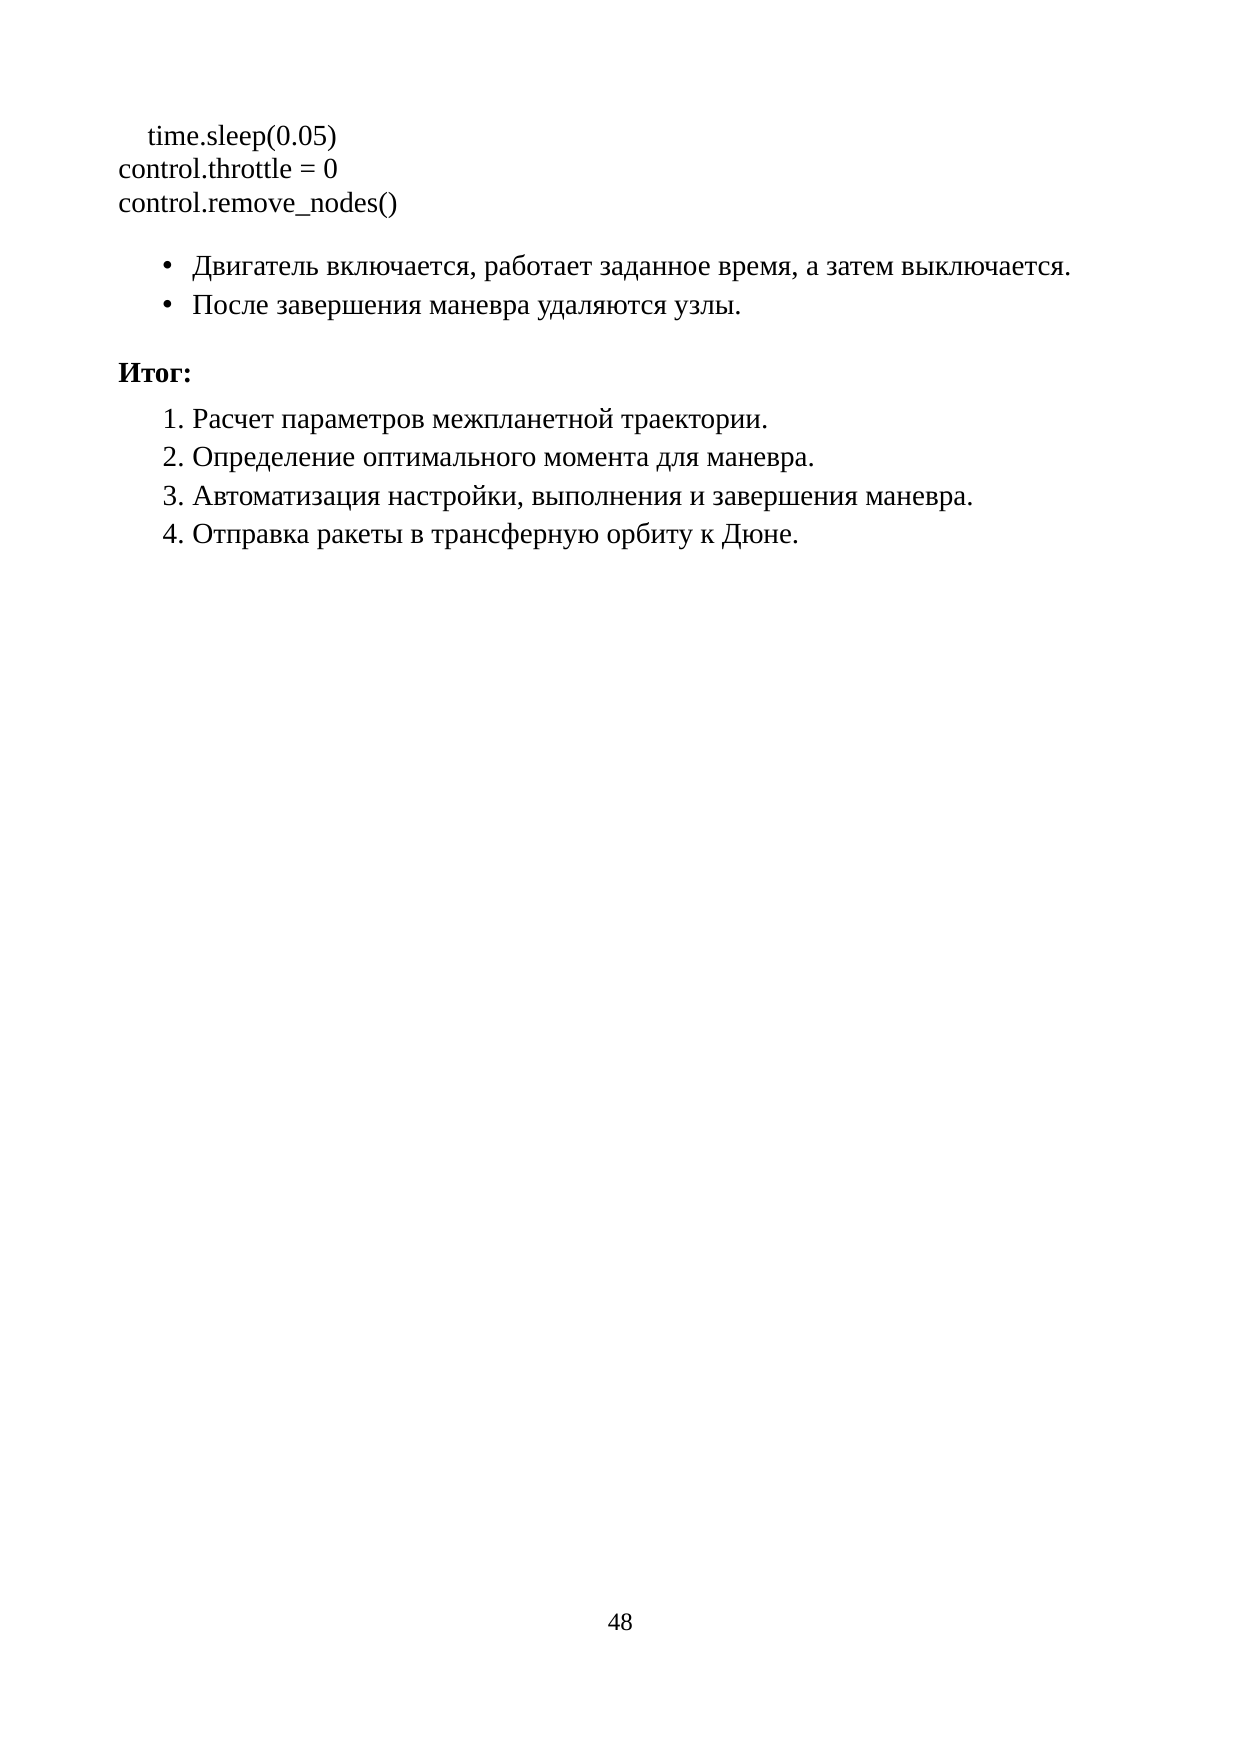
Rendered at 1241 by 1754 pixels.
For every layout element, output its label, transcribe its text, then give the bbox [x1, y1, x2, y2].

list Автоматизация настройки, выполнения и завершения маневра. [162, 478, 1122, 511]
subtitle Итог: [118, 355, 1122, 388]
text time.sleep(0.05) [118, 118, 1122, 152]
text control.remove_nodes() [118, 185, 1122, 219]
list После завершения маневра удаляются узлы. [162, 287, 1122, 321]
text control.throttle = 0 [118, 152, 1122, 185]
list Отправка ракеты в трансферную орбиту к Дюне. [162, 516, 1122, 550]
list Определение оптимального момента для маневра. [162, 439, 1122, 473]
list Двигатель включается, работает заданное время, а затем выключается. [162, 248, 1122, 282]
list Расчет параметров межпланетной траектории. [162, 401, 1122, 434]
